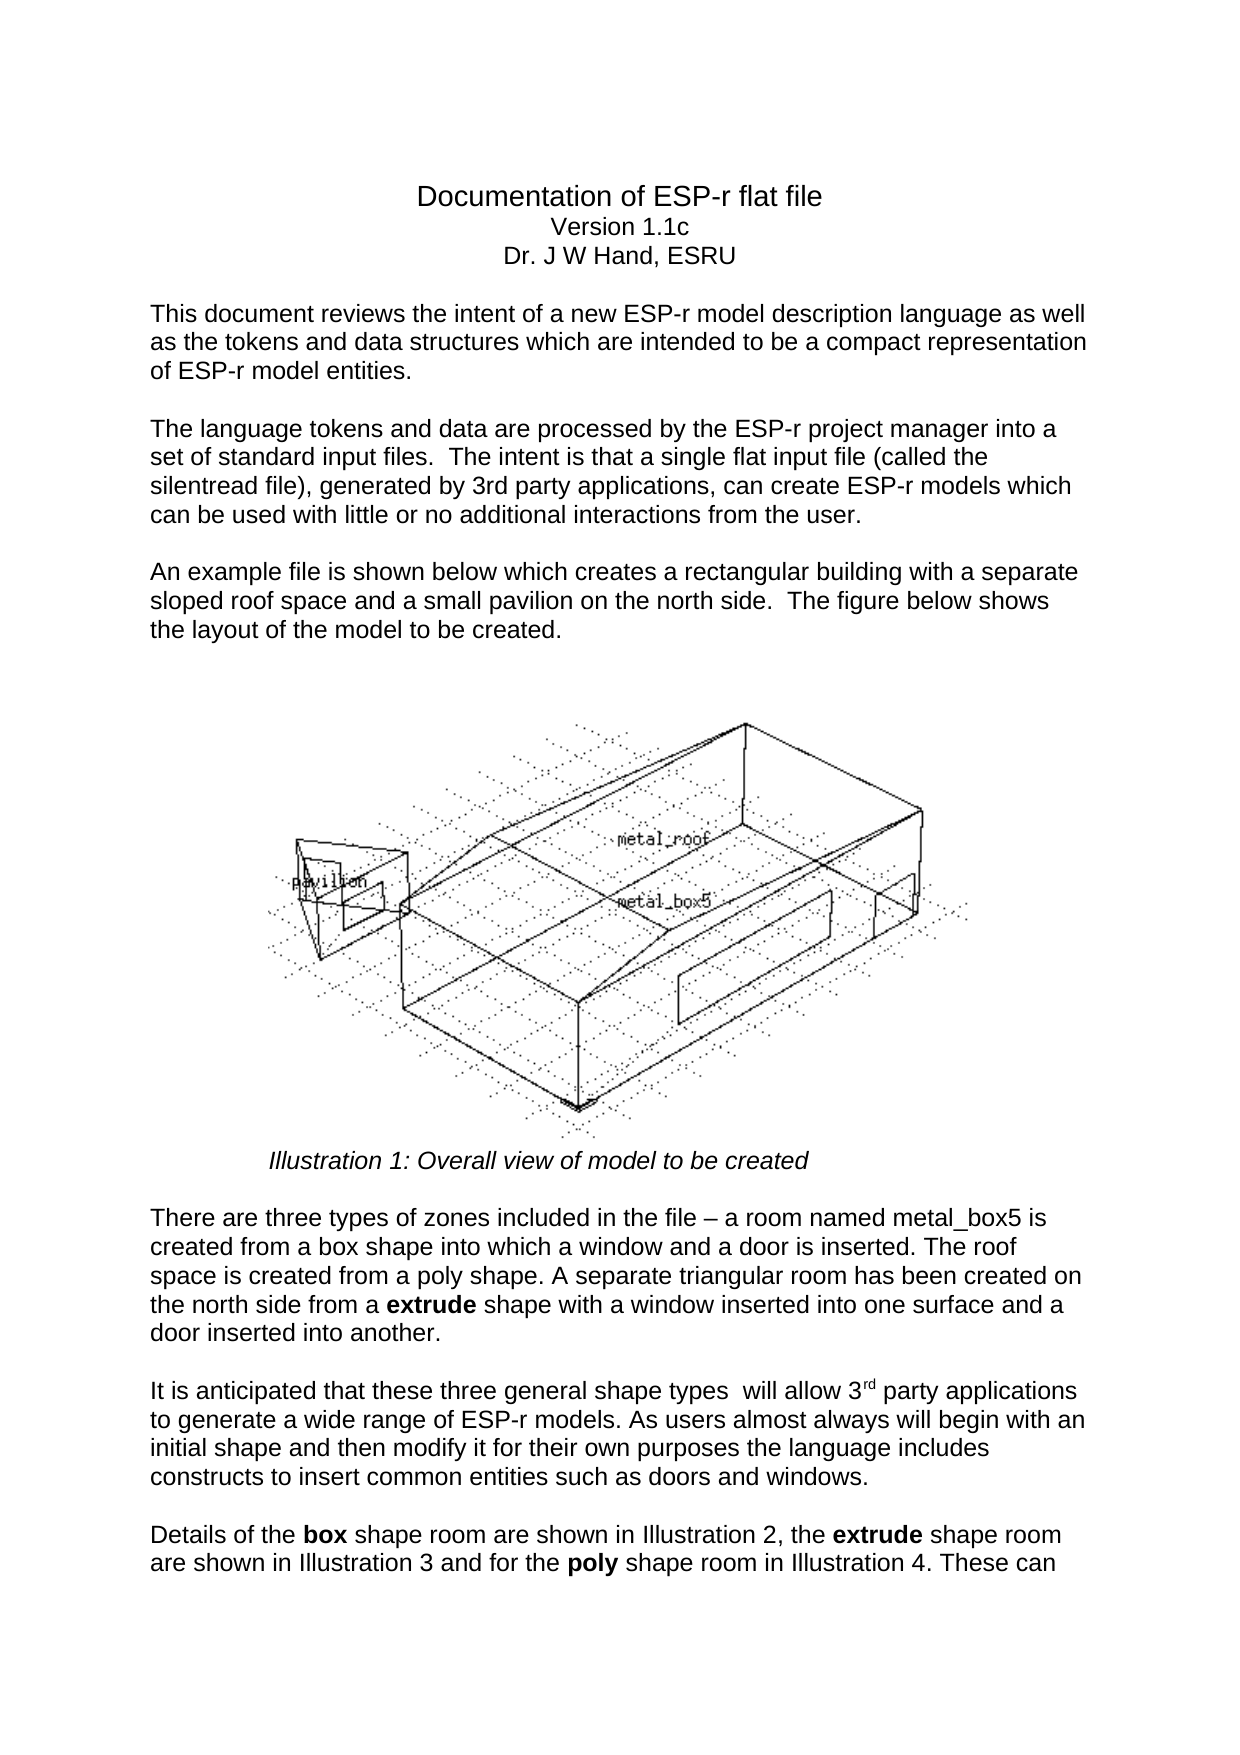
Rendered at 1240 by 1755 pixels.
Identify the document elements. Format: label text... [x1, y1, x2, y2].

text There are three types of zones included in the file – a room named metal_box5 is created from a box shape into which a window and a door is inserted. The roof space is created from a poly shape. A separate triangular room has been created on the north side from a extrude shape with a window inserted into one surface and a door inserted into another. [150, 1203, 1089, 1347]
text Documentation of ESP-r flat file [150, 179, 1089, 212]
text Dr. J W Hand, ESRU [150, 241, 1089, 270]
text Version 1.1c [150, 212, 1089, 241]
text This document reviews the intent of a new ESP-r model description language as well as the tokens and data structures which are intended to be a compact representation of ESP-r model entities. [150, 298, 1089, 385]
picture [268, 685, 972, 1146]
text Details of the box shape room are shown in Illustration 2, the extrude shape room are shown in Illustration 3 and for the poly shape room in Illustration 4. These can [150, 1519, 1089, 1577]
text It is anticipated that these three general shape types will allow 3rd party applications to generate a wide range of ESP-r models. As users almost always will begin with an initial shape and then modify it for their own purposes the language includes constructs to insert common entities such as doors and windows. [150, 1376, 1089, 1491]
text Illustration 1: Overall view of model to be created [268, 1146, 971, 1174]
text An example file is shown below which creates a rectangular building with a separate sloped roof space and a small pavilion on the north side. The figure below shows the layout of the model to be created. [150, 557, 1089, 643]
text The language tokens and data are processed by the ESP-r project manager into a set of standard input files. The intent is that a single flat input file (called the silentread file), generated by 3rd party applications, can create ESP-r models which can be used with little or no additional interactions from the user. [150, 413, 1089, 528]
